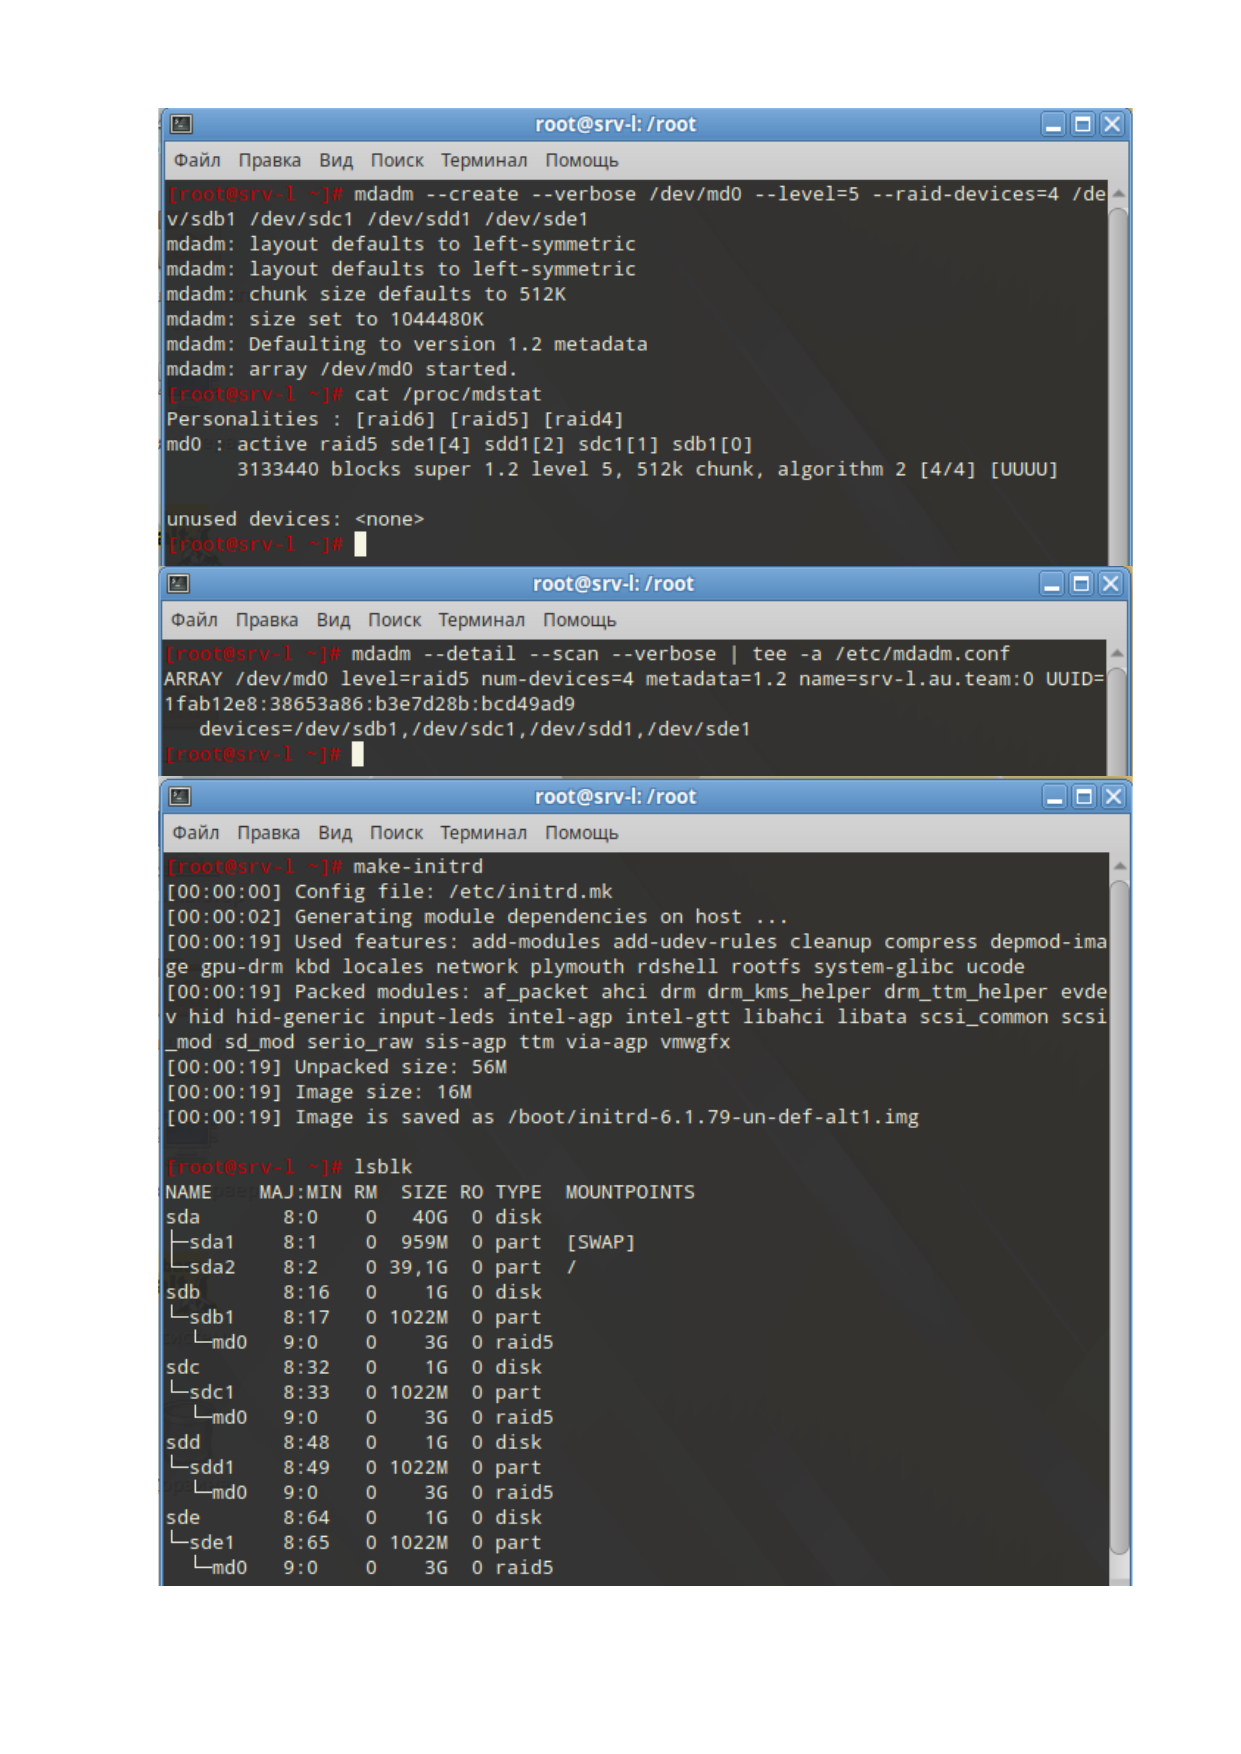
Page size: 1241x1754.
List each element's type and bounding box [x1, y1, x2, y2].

picture [158, 108, 1133, 1586]
